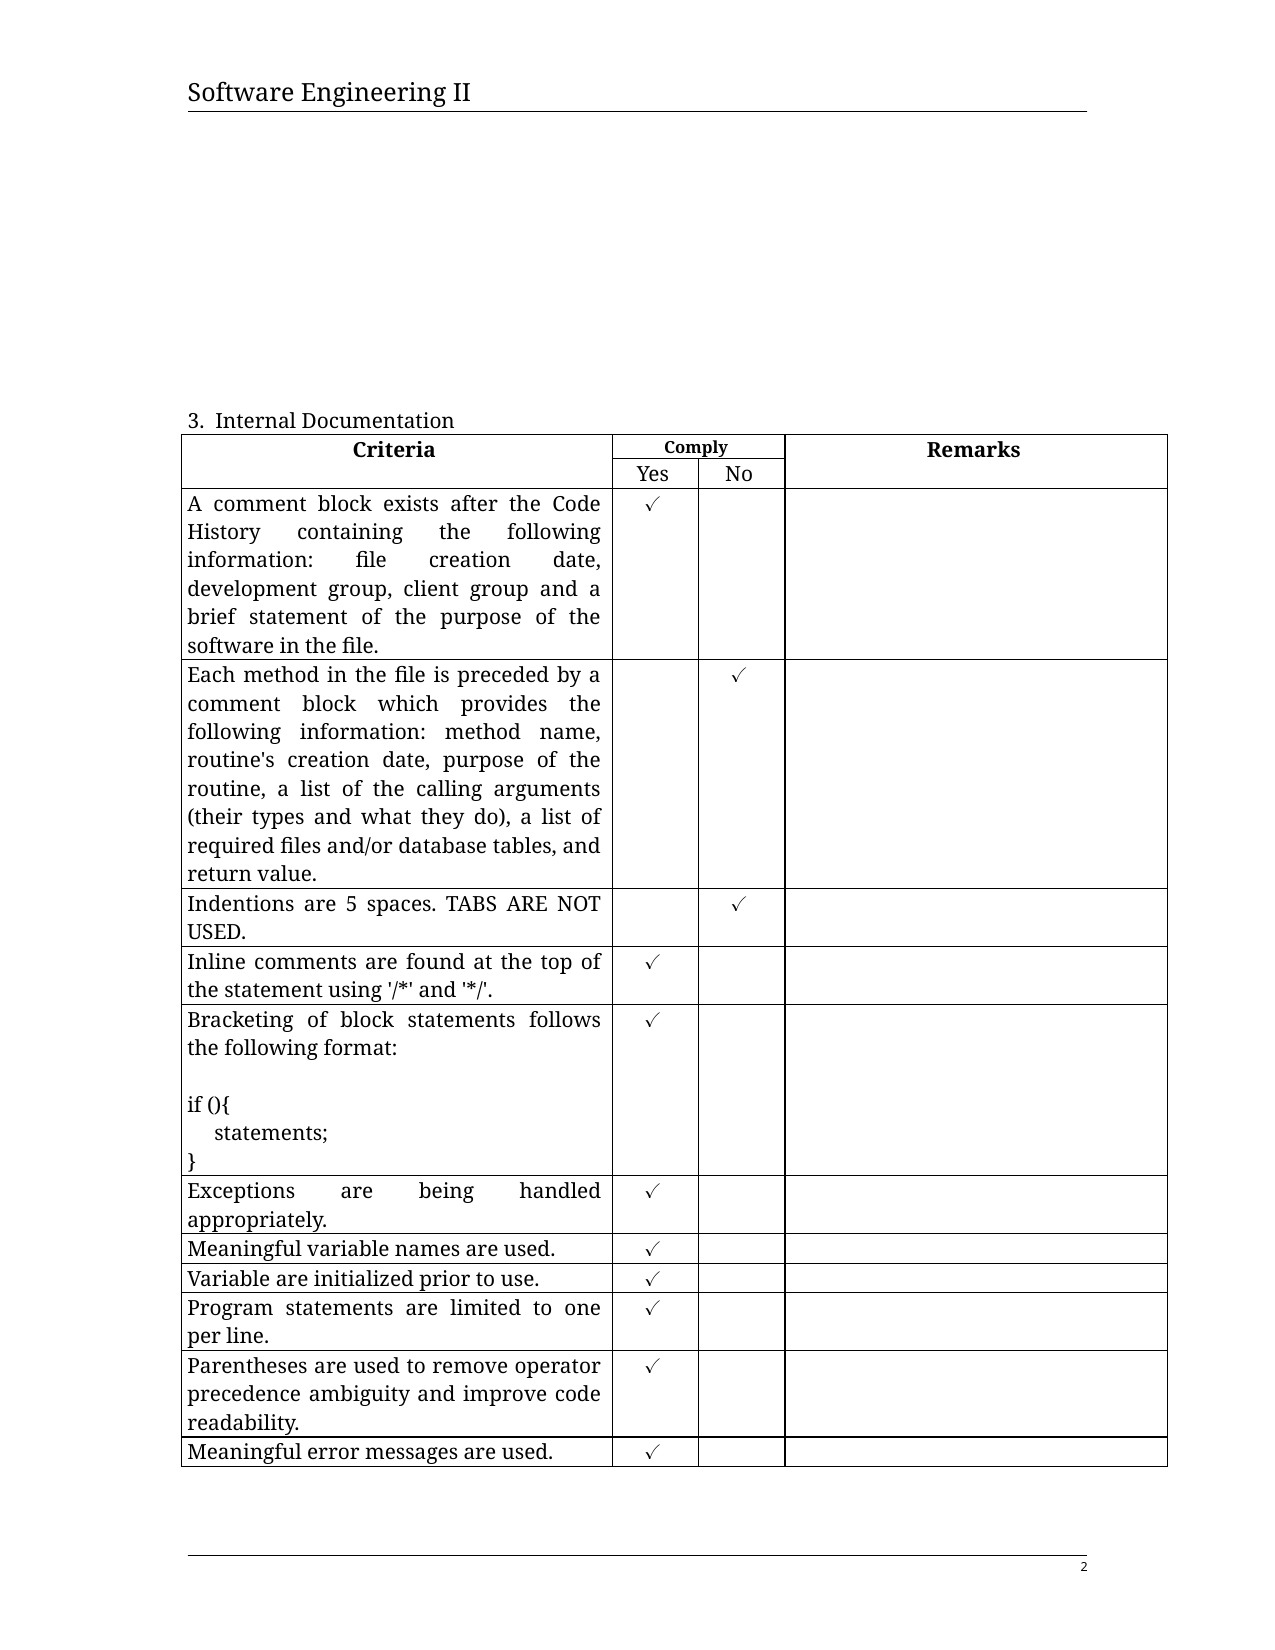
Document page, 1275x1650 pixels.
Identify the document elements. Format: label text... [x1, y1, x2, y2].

table_header Criteria [182, 435, 612, 488]
table_cell Exceptions are being handled appropriately. [182, 1176, 612, 1233]
table_cell Yes [613, 459, 698, 488]
table_cell [786, 1264, 1167, 1292]
table_cell [786, 1351, 1167, 1436]
table_cell [786, 1293, 1167, 1350]
table_cell [699, 489, 784, 659]
table_cell A comment block exists after the Code History containing the following information: file creation date, development group, client group and a brief statement of the purpose of the software in the file. [182, 489, 612, 659]
table_cell [613, 889, 698, 946]
table_cell [699, 1438, 784, 1466]
table_cell [786, 1438, 1167, 1466]
table_header Comply [613, 435, 784, 458]
table_cell [786, 889, 1167, 946]
table_cell [786, 489, 1167, 659]
table_cell Program statements are limited to one per line. [182, 1293, 612, 1350]
table_cell ✓ [613, 1351, 698, 1436]
table_cell ✓ [613, 947, 698, 1004]
table_cell ✓ [699, 660, 784, 888]
table_cell Inline comments are found at the top of the statement using '/*' and '*/'. [182, 947, 612, 1004]
table_cell ✓ [613, 1438, 698, 1466]
table_cell ✓ [613, 1234, 698, 1263]
table_cell [699, 1293, 784, 1350]
table_cell [699, 947, 784, 1004]
table_cell Bracketing of block statements follows the following format: if (){ statements; } [182, 1005, 612, 1175]
table_cell [786, 947, 1167, 1004]
table_cell [786, 1176, 1167, 1233]
table_cell [699, 1176, 784, 1233]
table_cell [613, 660, 698, 888]
table_cell ✓ [613, 1264, 698, 1292]
table_cell Meaningful variable names are used. [182, 1234, 612, 1263]
table_cell [699, 1234, 784, 1263]
table_cell [786, 1234, 1167, 1263]
table_cell [786, 1005, 1167, 1175]
table_cell ✓ [613, 1293, 698, 1350]
table_cell [786, 660, 1167, 888]
table_header Remarks [786, 435, 1167, 488]
table_cell [699, 1264, 784, 1292]
table_cell Parentheses are used to remove operator precedence ambiguity and improve code readability. [182, 1351, 612, 1436]
table_cell ✓ [613, 1176, 698, 1233]
table_cell No [699, 459, 784, 488]
table_cell ✓ [613, 489, 698, 659]
text 3. Internal Documentation [187, 406, 1087, 434]
table_cell ✓ [699, 889, 784, 946]
table_cell [699, 1351, 784, 1436]
table_cell Meaningful error messages are used. [182, 1438, 612, 1466]
table_cell Variable are initialized prior to use. [182, 1264, 612, 1292]
table_cell Indentions are 5 spaces. TABS ARE NOT USED. [182, 889, 612, 946]
table_cell Each method in the file is preceded by a comment block which provides the following information: method name, routine's creation date, purpose of the routine, a list of the calling arguments (their types and what they do), a list of required files and/or database tables, and return value. [182, 660, 612, 888]
table_cell ✓ [613, 1005, 698, 1175]
table_cell [699, 1005, 784, 1175]
